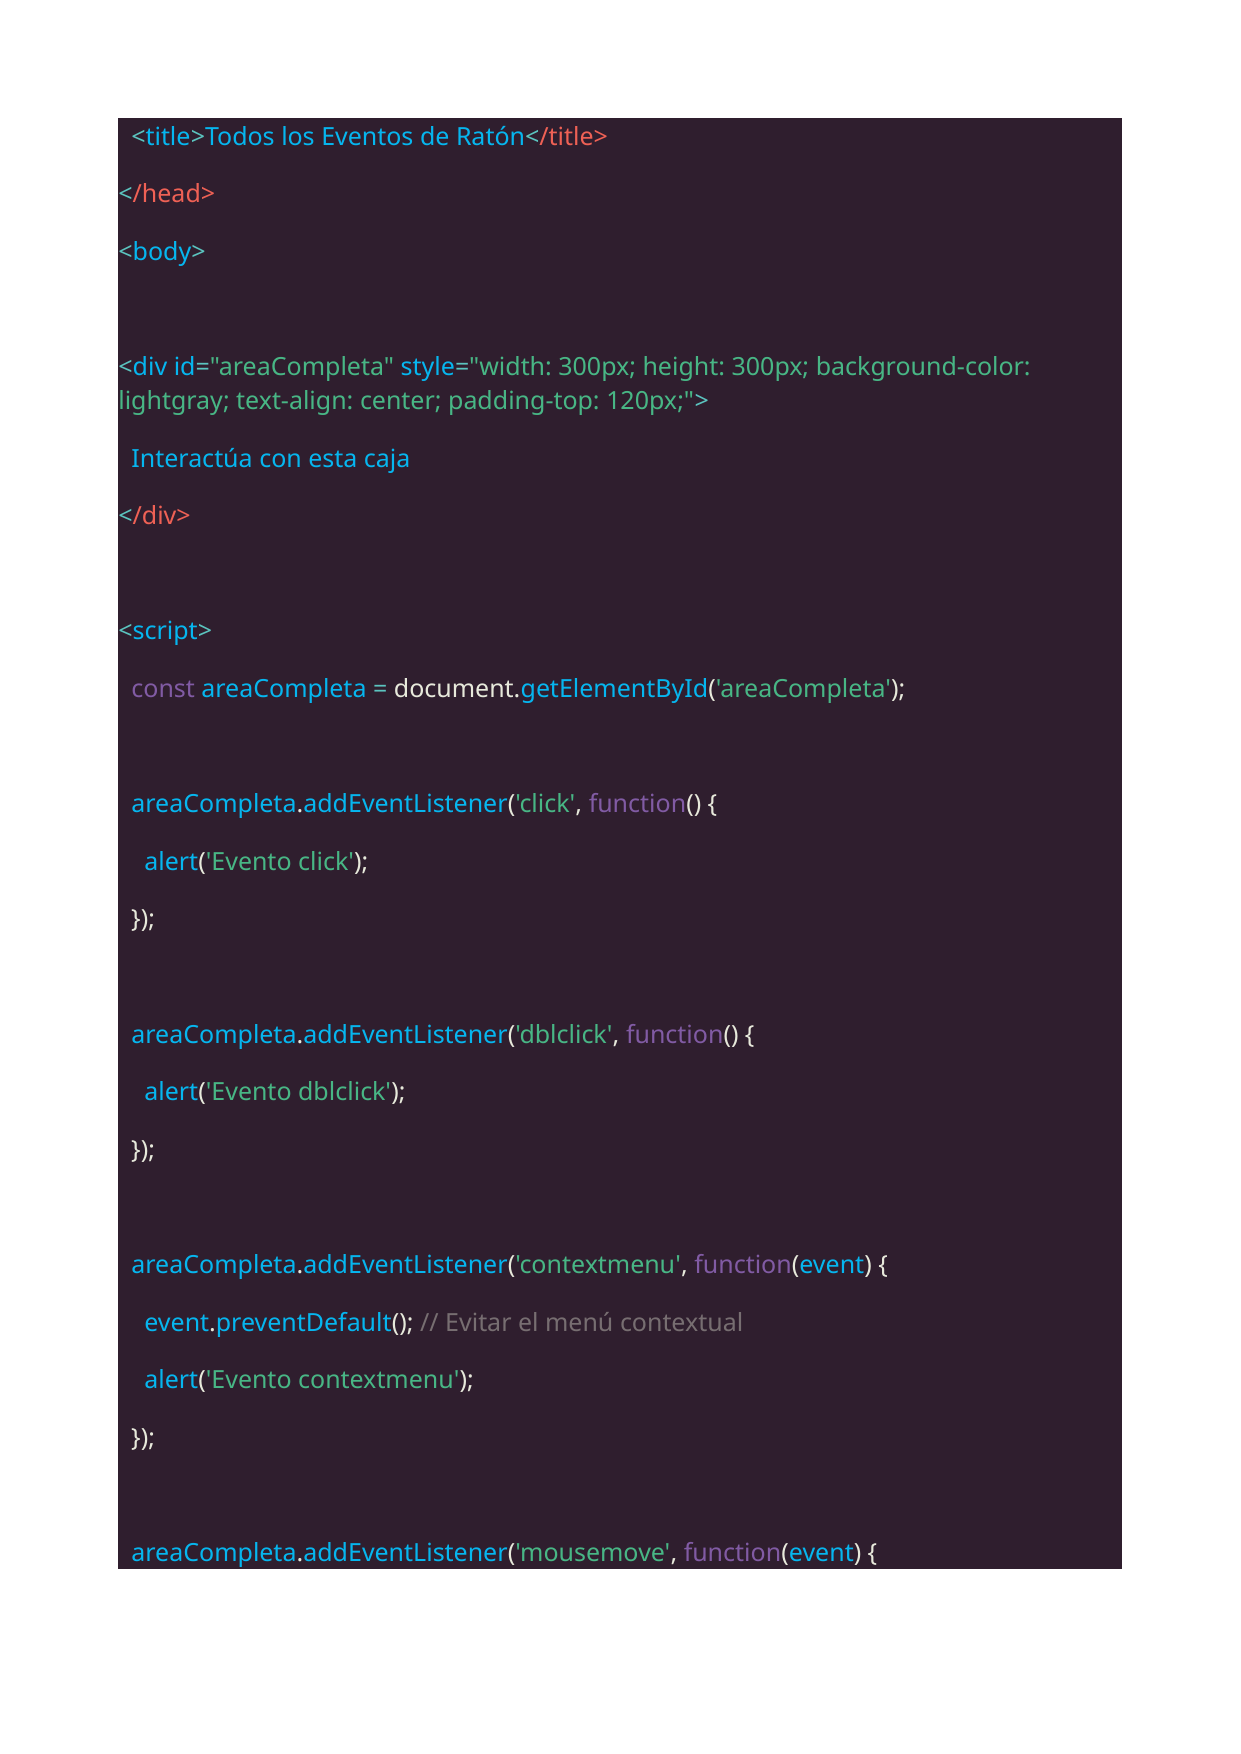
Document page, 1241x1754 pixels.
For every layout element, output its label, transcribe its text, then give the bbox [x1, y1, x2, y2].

text }); [118, 1419, 1122, 1453]
text areaCompleta.addEventListener('click', function() { [118, 786, 1122, 820]
text Interactúa con esta caja [118, 440, 1122, 474]
text <body> [118, 233, 1122, 267]
text event.preventDefault(); // Evitar el menú contextual [118, 1304, 1122, 1338]
text </div> [118, 498, 1122, 532]
text alert('Evento dblclick'); [118, 1074, 1122, 1108]
text <div id="areaCompleta" style="width: 300px; height: 300px; background-color: lightgray; text-align: center; padding-top: 120px;"> [118, 348, 1122, 417]
text alert('Evento click'); [118, 843, 1122, 877]
text areaCompleta.addEventListener('contextmenu', function(event) { [118, 1247, 1122, 1281]
text <script> [118, 613, 1122, 647]
text </head> [118, 176, 1122, 210]
text const areaCompleta = document.getElementById('areaCompleta'); [118, 671, 1122, 705]
text areaCompleta.addEventListener('dblclick', function() { [118, 1016, 1122, 1050]
text alert('Evento contextmenu'); [118, 1362, 1122, 1396]
text areaCompleta.addEventListener('mousemove', function(event) { [118, 1535, 1122, 1569]
text }); [118, 901, 1122, 935]
text <title>Todos los Eventos de Ratón</title> [118, 118, 1122, 152]
text }); [118, 1131, 1122, 1166]
